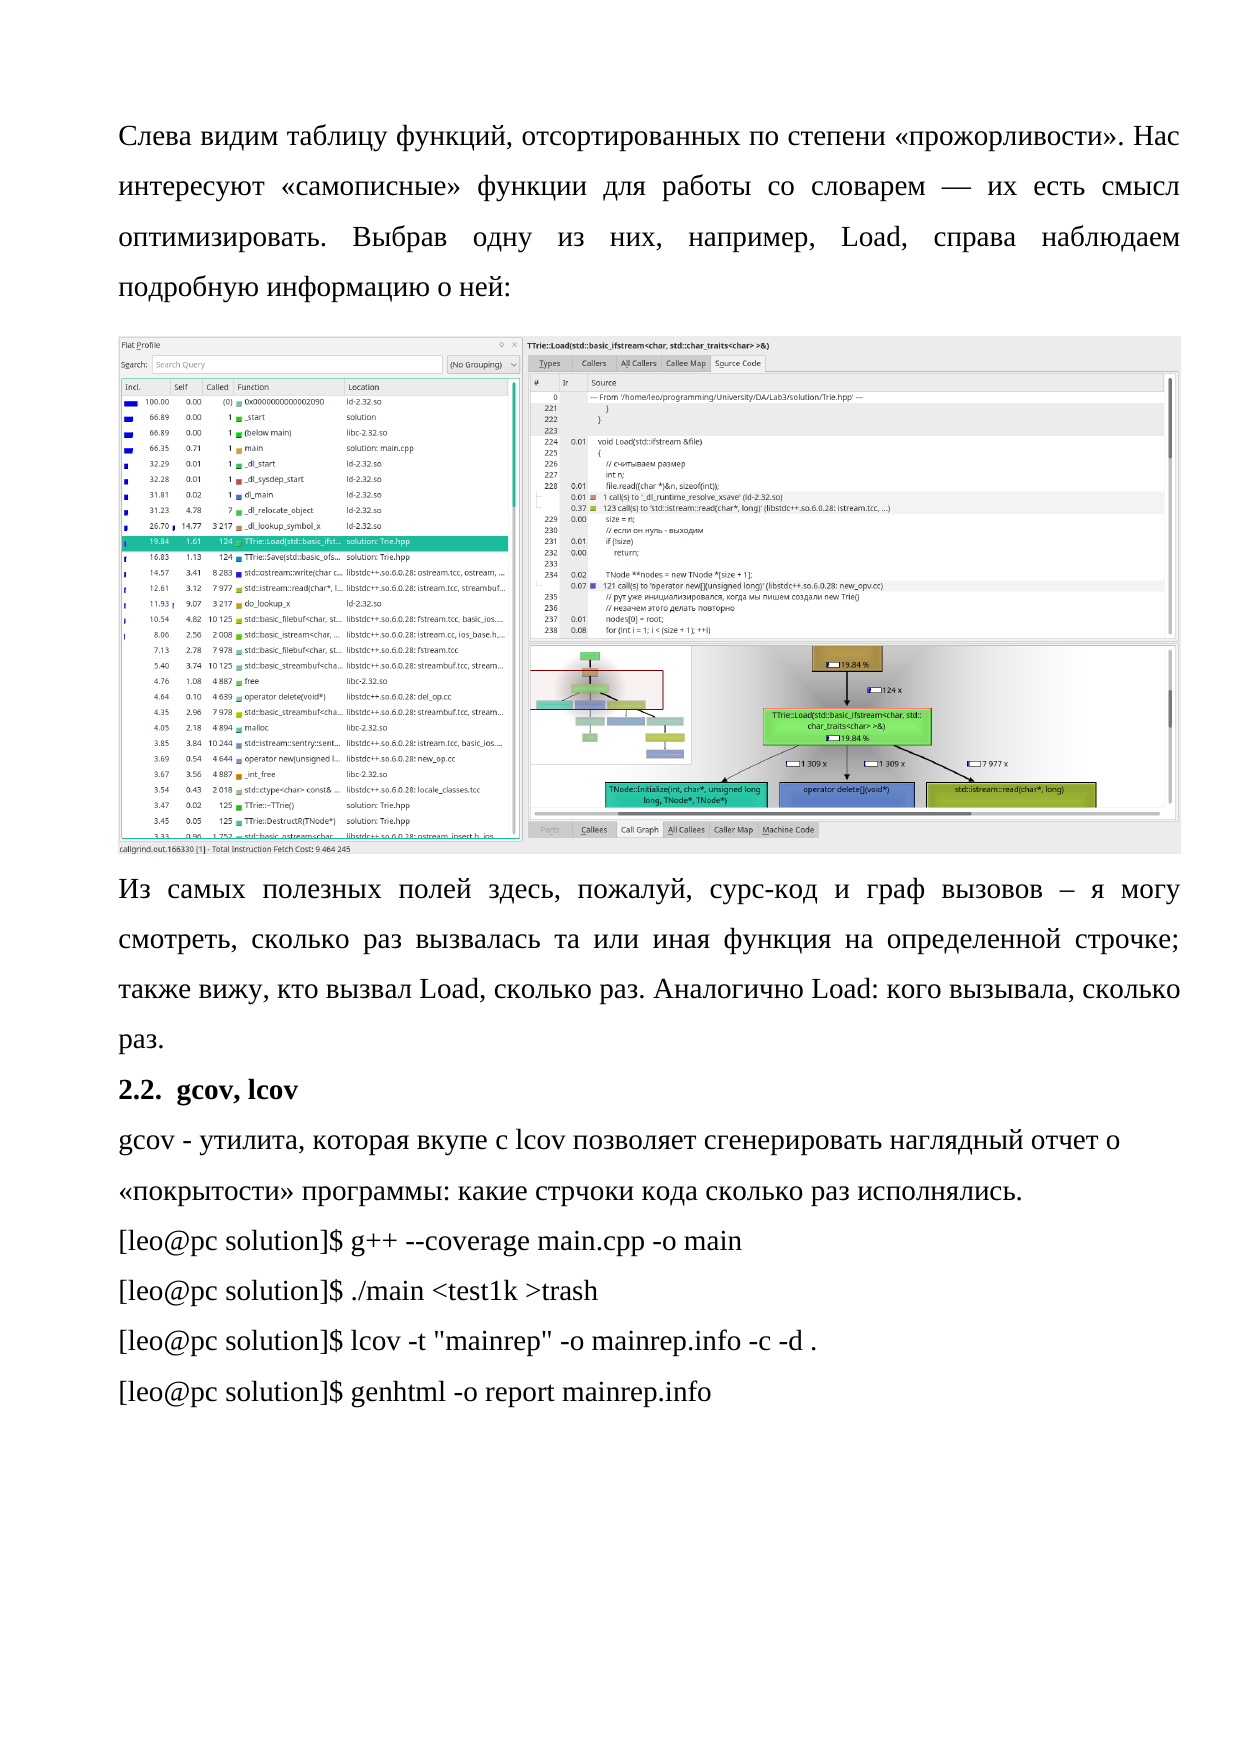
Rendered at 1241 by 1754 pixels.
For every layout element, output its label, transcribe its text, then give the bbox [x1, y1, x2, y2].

text 2.2. gcov, lcov [118, 1072, 1181, 1106]
picture [118, 336, 1182, 854]
text Из самых полезных полей здесь, пожалуй, сурс-код и граф вызовов – я могу смотреть, сколько раз вызвалась та или иная функция на определенной строчке; также вижу, кто вызвал Load, сколько раз. Аналогично Load: кого вызывала, сколько раз. [118, 854, 1181, 1055]
text [leo@pc solution]$ g++ --coverage main.cpp -o main [118, 1223, 1181, 1256]
text Слева видим таблицу функций, отсортированных по степени «прожорливости». Нас интересуют «самописные» функции для работы со словарем — их есть смысл оптимизировать. Выбрав одну из них, например, Load, справа наблюдаем подробную информацию о ней: [118, 118, 1181, 303]
text [leo@pc solution]$ genhtml -o report mainrep.info [118, 1374, 1181, 1407]
text [118, 319, 1181, 336]
text gcov - утилита, которая вкупе с lcov позволяет сгенерировать наглядный отчет о «покрытости» программы: какие стрчоки кода сколько раз исполнялись. [118, 1122, 1181, 1206]
text [leo@pc solution]$ ./main <test1k >trash [leo@pc solution]$ lcov -t "mainrep" -o mainrep.info -c -d . [118, 1273, 1181, 1357]
